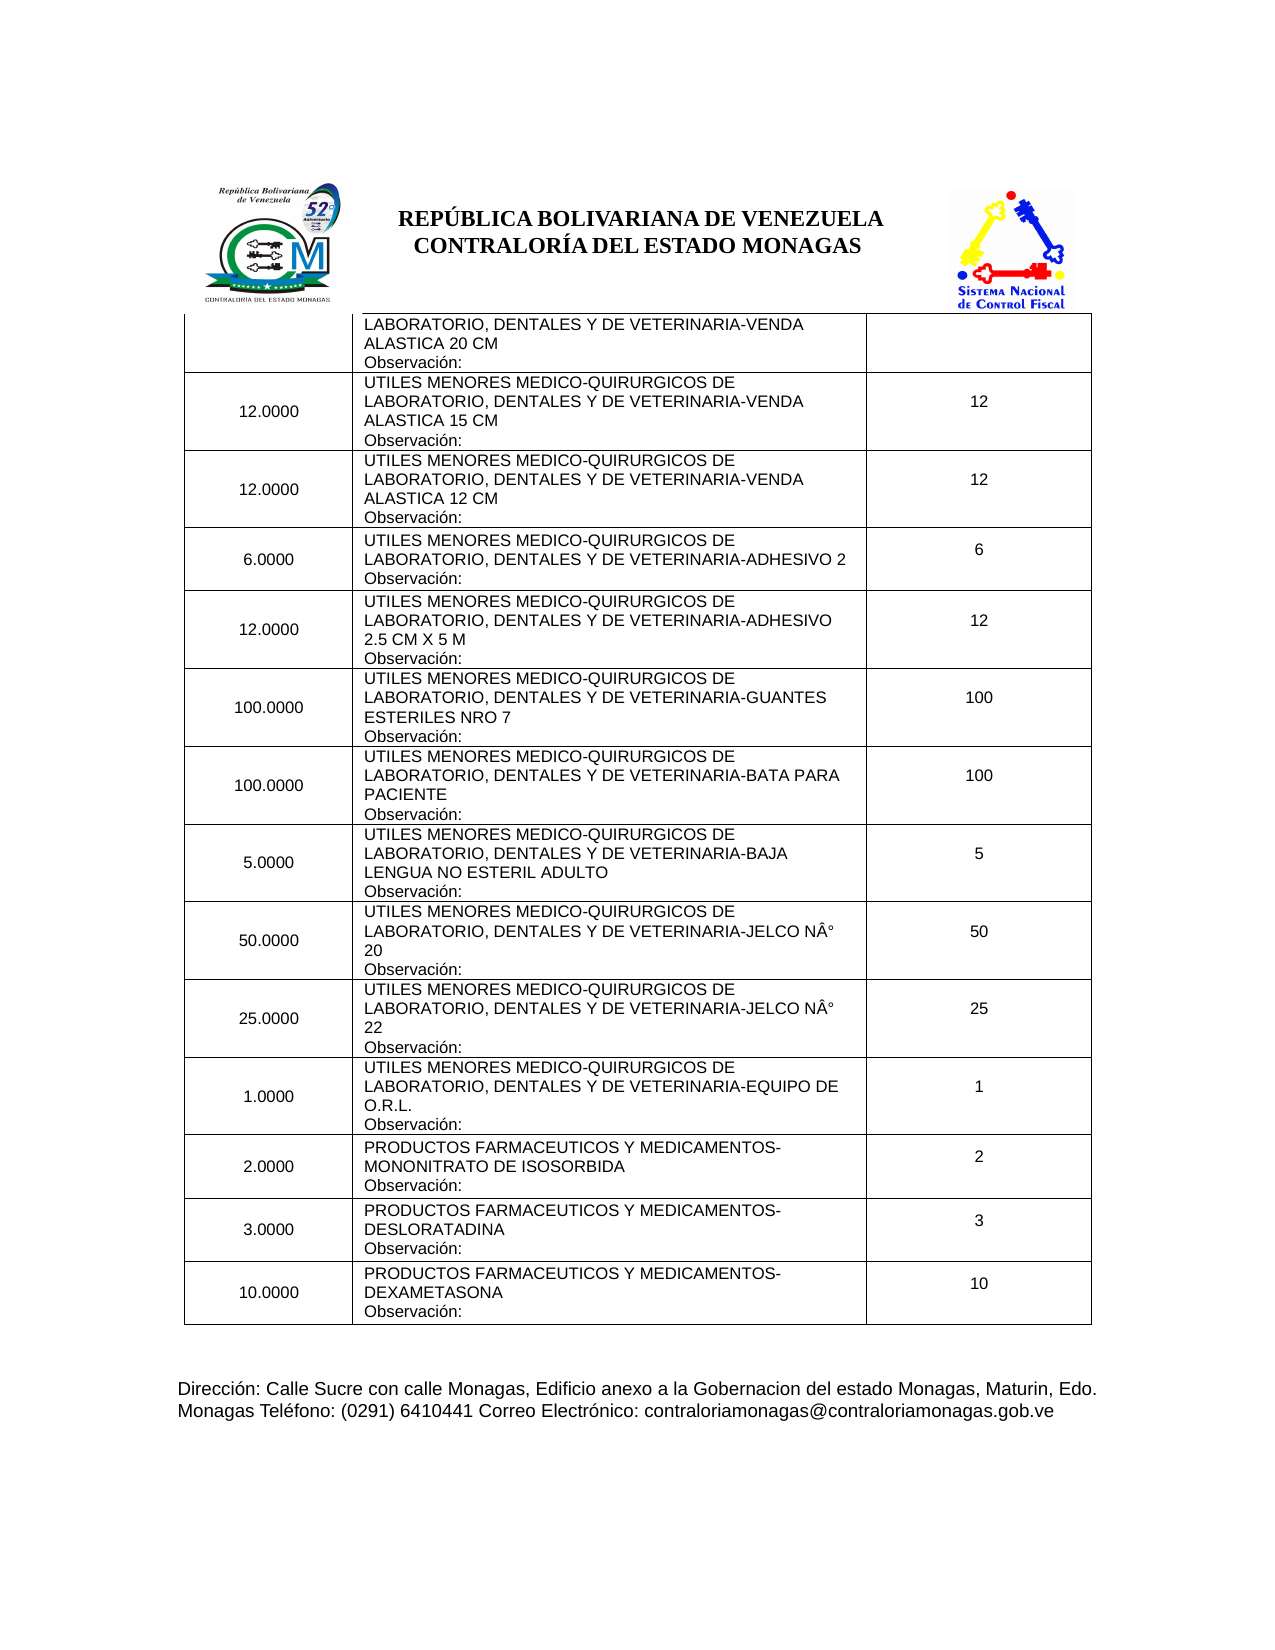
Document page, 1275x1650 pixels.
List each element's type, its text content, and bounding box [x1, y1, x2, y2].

table_cell [185, 314, 352, 372]
table_cell 12 [867, 373, 1091, 449]
table_cell 2 [867, 1135, 1091, 1197]
table_cell 100.0000 [185, 669, 352, 746]
table_cell UTILES MENORES MEDICO-QUIRURGICOS DE LABORATORIO, DENTALES Y DE VETERINARIA-ADHESIVO 2.5 CM X 5 M Observación: [353, 591, 866, 668]
picture [948, 188, 1076, 312]
table_cell UTILES MENORES MEDICO-QUIRURGICOS DE LABORATORIO, DENTALES Y DE VETERINARIA-EQUIPO DE O.R.L. Observación: [353, 1058, 866, 1134]
table_cell [867, 314, 1091, 372]
table_cell 6 [867, 528, 1091, 590]
table_cell 12 [867, 451, 1091, 527]
table_cell 10.0000 [185, 1262, 352, 1324]
table_cell 6.0000 [185, 528, 352, 590]
table_cell 25.0000 [185, 980, 352, 1057]
table_cell 3 [867, 1199, 1091, 1261]
table_cell UTILES MENORES MEDICO-QUIRURGICOS DE LABORATORIO, DENTALES Y DE VETERINARIA-VENDA ALASTICA 15 CM Observación: [353, 373, 866, 449]
table_cell UTILES MENORES MEDICO-QUIRURGICOS DE LABORATORIO, DENTALES Y DE VETERINARIA-JELCO NÂ° 22 Observación: [353, 980, 866, 1057]
table_cell PRODUCTOS FARMACEUTICOS Y MEDICAMENTOS-DESLORATADINA Observación: [353, 1199, 866, 1261]
table_cell UTILES MENORES MEDICO-QUIRURGICOS DE LABORATORIO, DENTALES Y DE VETERINARIA-BATA PARA PACIENTE Observación: [353, 747, 866, 823]
table_cell 100.0000 [185, 747, 352, 823]
table_cell 50.0000 [185, 902, 352, 979]
table_cell UTILES MENORES MEDICO-QUIRURGICOS DE LABORATORIO, DENTALES Y DE VETERINARIA-BAJA LENGUA NO ESTERIL ADULTO Observación: [353, 825, 866, 901]
picture [182, 171, 363, 314]
table_cell 12.0000 [185, 591, 352, 668]
table_cell 100 [867, 669, 1091, 746]
table_cell 100 [867, 747, 1091, 823]
table_cell 25 [867, 980, 1091, 1057]
table_cell 1.0000 [185, 1058, 352, 1134]
table_cell LABORATORIO, DENTALES Y DE VETERINARIA-VENDA ALASTICA 20 CM Observación: [353, 314, 866, 372]
table_cell 12.0000 [185, 373, 352, 449]
table_cell 5.0000 [185, 825, 352, 901]
table_cell 12.0000 [185, 451, 352, 527]
table_cell 1 [867, 1058, 1091, 1134]
table_cell UTILES MENORES MEDICO-QUIRURGICOS DE LABORATORIO, DENTALES Y DE VETERINARIA-ADHESIVO 2 Observación: [353, 528, 866, 590]
table_cell PRODUCTOS FARMACEUTICOS Y MEDICAMENTOS-DEXAMETASONA Observación: [353, 1262, 866, 1324]
table_cell 12 [867, 591, 1091, 668]
table_cell 50 [867, 902, 1091, 979]
table_cell PRODUCTOS FARMACEUTICOS Y MEDICAMENTOS-MONONITRATO DE ISOSORBIDA Observación: [353, 1135, 866, 1197]
table_cell 2.0000 [185, 1135, 352, 1197]
table_cell 5 [867, 825, 1091, 901]
table_cell UTILES MENORES MEDICO-QUIRURGICOS DE LABORATORIO, DENTALES Y DE VETERINARIA-JELCO NÂ° 20 Observación: [353, 902, 866, 979]
table_cell UTILES MENORES MEDICO-QUIRURGICOS DE LABORATORIO, DENTALES Y DE VETERINARIA-VENDA ALASTICA 12 CM Observación: [353, 451, 866, 527]
table_cell 10 [867, 1262, 1091, 1324]
table_cell 3.0000 [185, 1199, 352, 1261]
table_cell UTILES MENORES MEDICO-QUIRURGICOS DE LABORATORIO, DENTALES Y DE VETERINARIA-GUANTES ESTERILES NRO 7 Observación: [353, 669, 866, 746]
